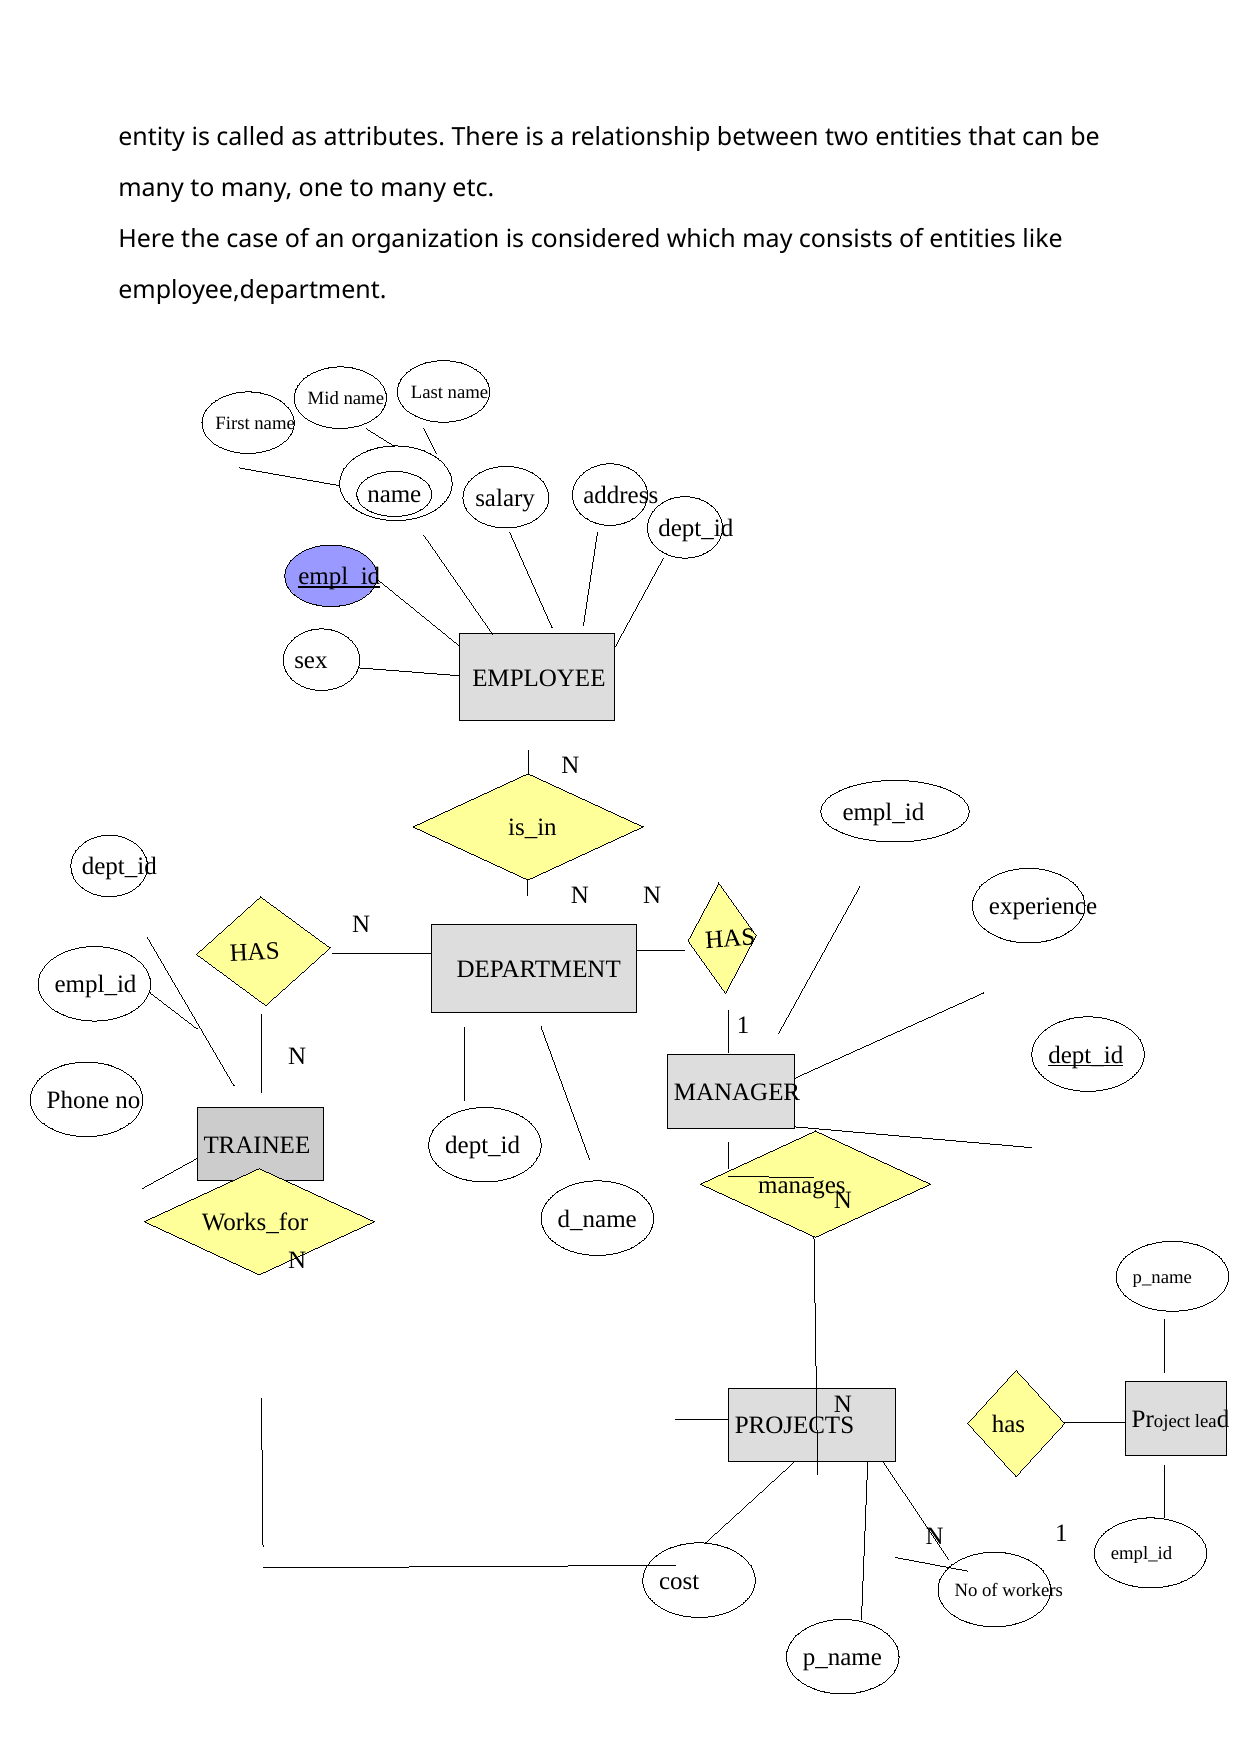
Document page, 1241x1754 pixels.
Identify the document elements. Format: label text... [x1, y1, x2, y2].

text entity is called as attributes. There is a relationship between two entities that can be many to many, one to many etc. [118, 118, 1122, 203]
text Here the case of an organization is considered which may consists of entities like employee,department. [118, 220, 1122, 305]
